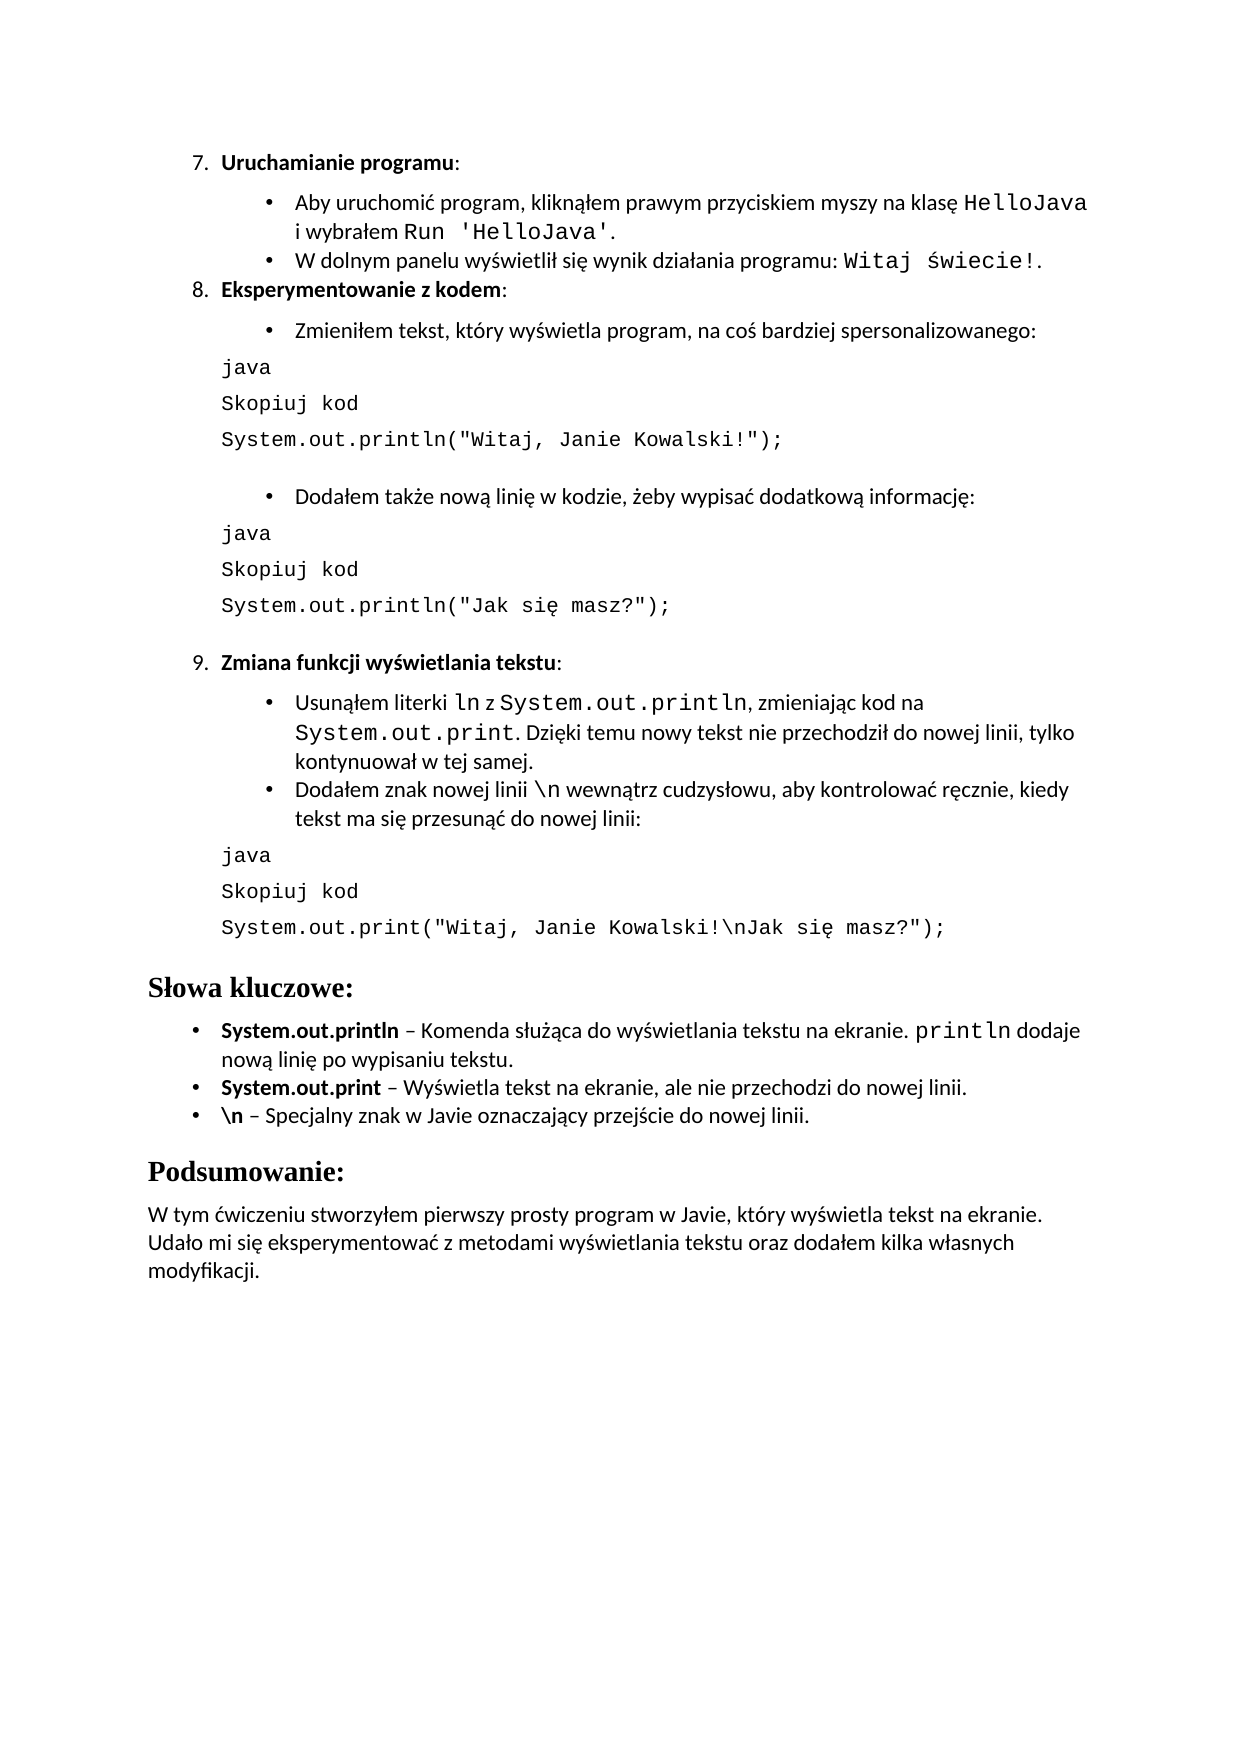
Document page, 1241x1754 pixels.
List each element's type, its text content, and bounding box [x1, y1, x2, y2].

list java [192, 523, 1093, 546]
list W dolnym panelu wyświetlił się wynik działania programu: Witaj świecie!. [265, 246, 1093, 276]
list \n – Specjalny znak w Javie oznaczający przejście do nowej linii. [192, 1101, 1093, 1129]
list System.out.print("Witaj, Janie Kowalski!\nJak się masz?"); [192, 917, 1093, 941]
list Skopiuj kod [192, 559, 1093, 582]
list System.out.println("Jak się masz?"); [192, 595, 1093, 618]
list Zmieniłem tekst, który wyświetla program, na coś bardziej spersonalizowanego: [265, 316, 1093, 344]
list java [192, 357, 1093, 380]
list Dodałem także nową linię w kodzie, żeby wypisać dodatkową informację: [265, 482, 1093, 510]
text W tym ćwiczeniu stworzyłem pierwszy prosty program w Javie, który wyświetla tekst na ekranie. Udało mi się eksperymentować z metodami wyświetlania tekstu oraz dodałem kilka własnych modyfikacji. [148, 1200, 1093, 1284]
list Usunąłem literki ln z System.out.println, zmieniając kod na System.out.print. Dzięki temu nowy tekst nie przechodził do nowej linii, tylko kontynuował w tej samej. [265, 688, 1093, 775]
list System.out.print – Wyświetla tekst na ekranie, ale nie przechodzi do nowej linii. [192, 1073, 1093, 1101]
subtitle Podsumowanie: [148, 1154, 1093, 1188]
list Skopiuj kod [192, 393, 1093, 416]
list Skopiuj kod [192, 881, 1093, 904]
list System.out.println("Witaj, Janie Kowalski!"); [192, 429, 1093, 453]
list Dodałem znak nowej linii \n wewnątrz cudzysłowu, aby kontrolować ręcznie, kiedy tekst ma się przesunąć do nowej linii: [265, 775, 1093, 832]
list System.out.println – Komenda służąca do wyświetlania tekstu na ekranie. println dodaje nową linię po wypisaniu tekstu. [192, 1016, 1093, 1073]
list Uruchamianie programu: [192, 148, 1093, 176]
list Aby uruchomić program, kliknąłem prawym przyciskiem myszy na klasę HelloJava i wybrałem Run 'HelloJava'. [265, 188, 1093, 246]
list Eksperymentowanie z kodem: [192, 276, 1093, 304]
subtitle Słowa kluczowe: [148, 970, 1093, 1003]
list Zmiana funkcji wyświetlania tekstu: [192, 648, 1093, 676]
list java [192, 844, 1093, 868]
